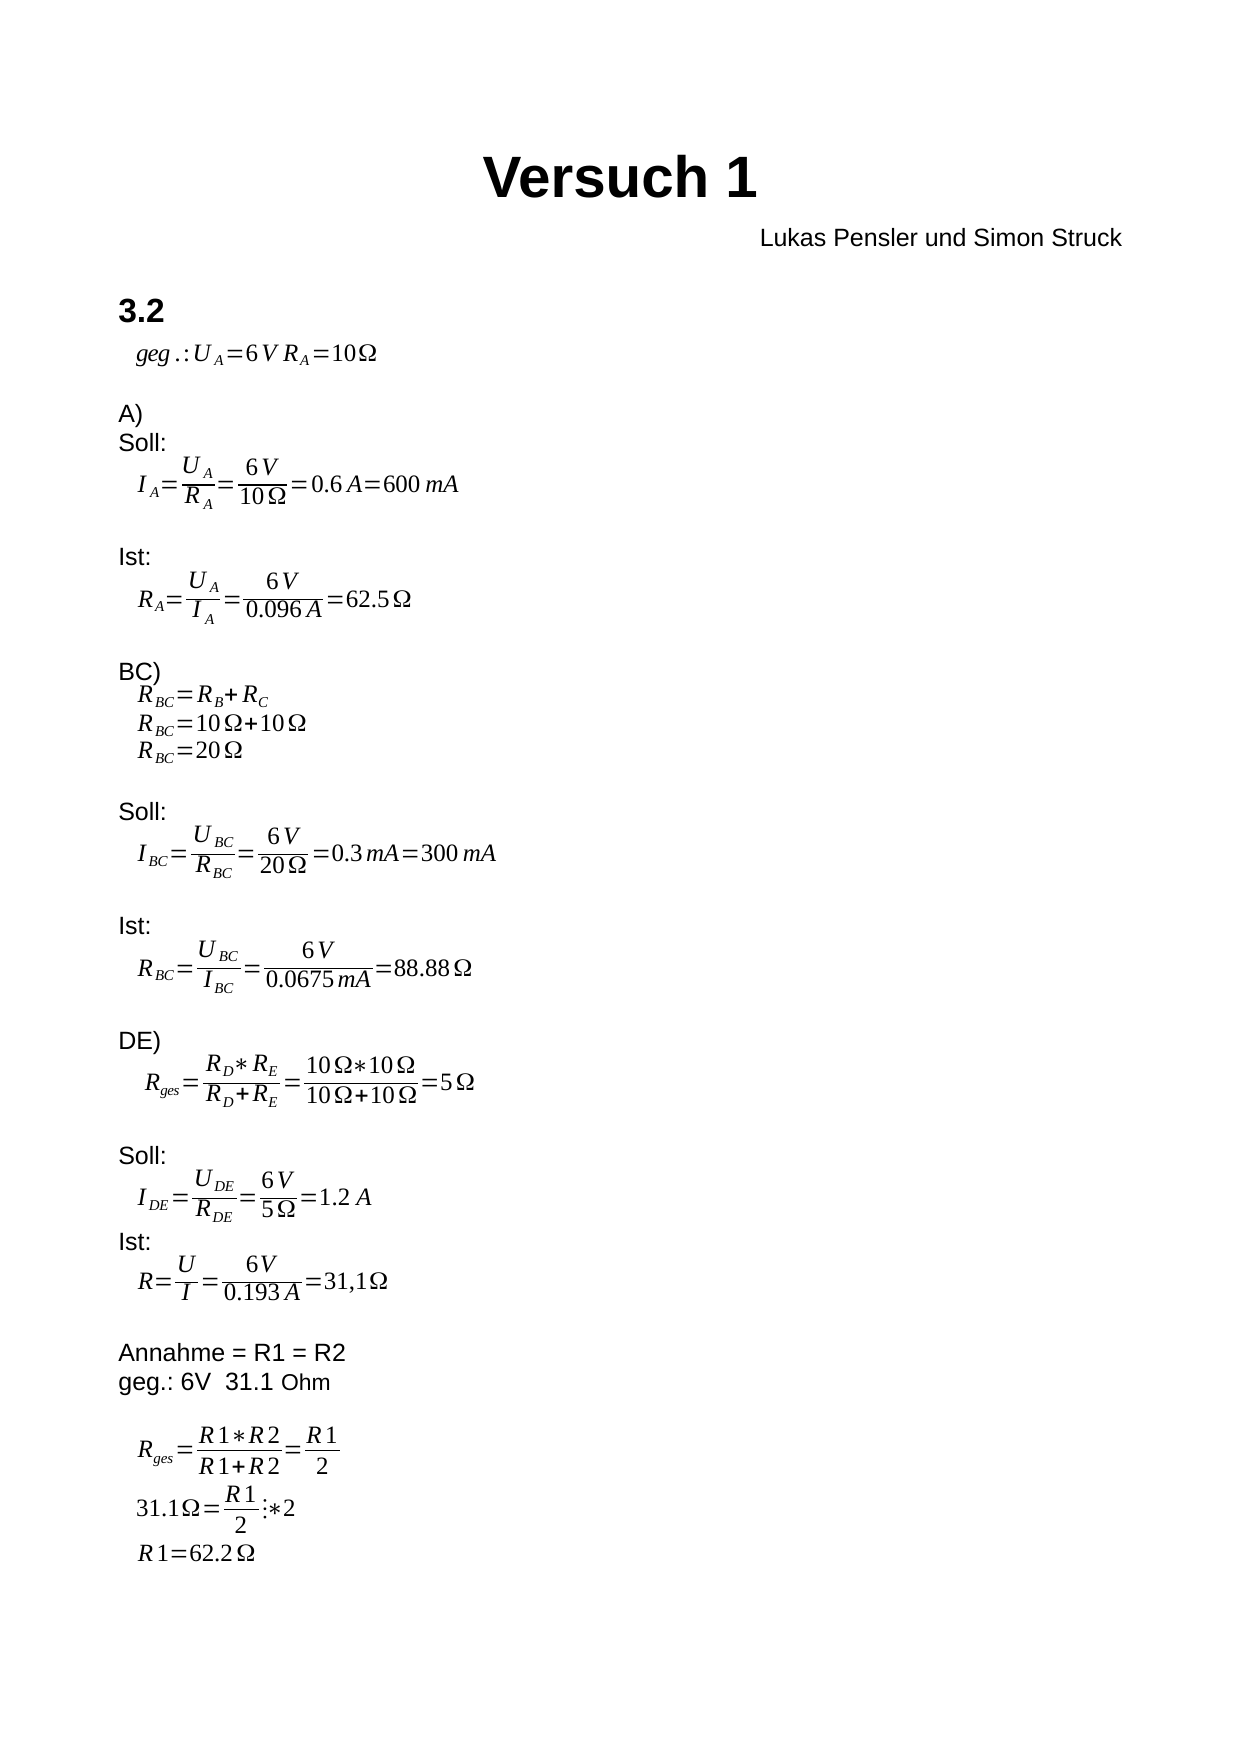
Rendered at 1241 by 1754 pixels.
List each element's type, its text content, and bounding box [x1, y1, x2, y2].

text DE) [118, 1026, 1122, 1055]
title Versuch 1 [118, 143, 1122, 210]
subtitle 3.2 [118, 291, 1122, 330]
text A) [118, 399, 1122, 427]
text Ist: [118, 911, 1122, 940]
text Ist: [118, 542, 1122, 571]
text Soll: [118, 797, 1122, 825]
text geg.: 6V 31.1 Ohm [118, 1366, 1122, 1395]
text Soll: [118, 1141, 1122, 1169]
text BC) [118, 657, 1122, 686]
text Lukas Pensler und Simon Struck [118, 223, 1122, 251]
text Soll: [118, 427, 1122, 456]
text Annahme = R1 = R2 [118, 1338, 1122, 1366]
text Ist: [118, 1227, 1122, 1255]
